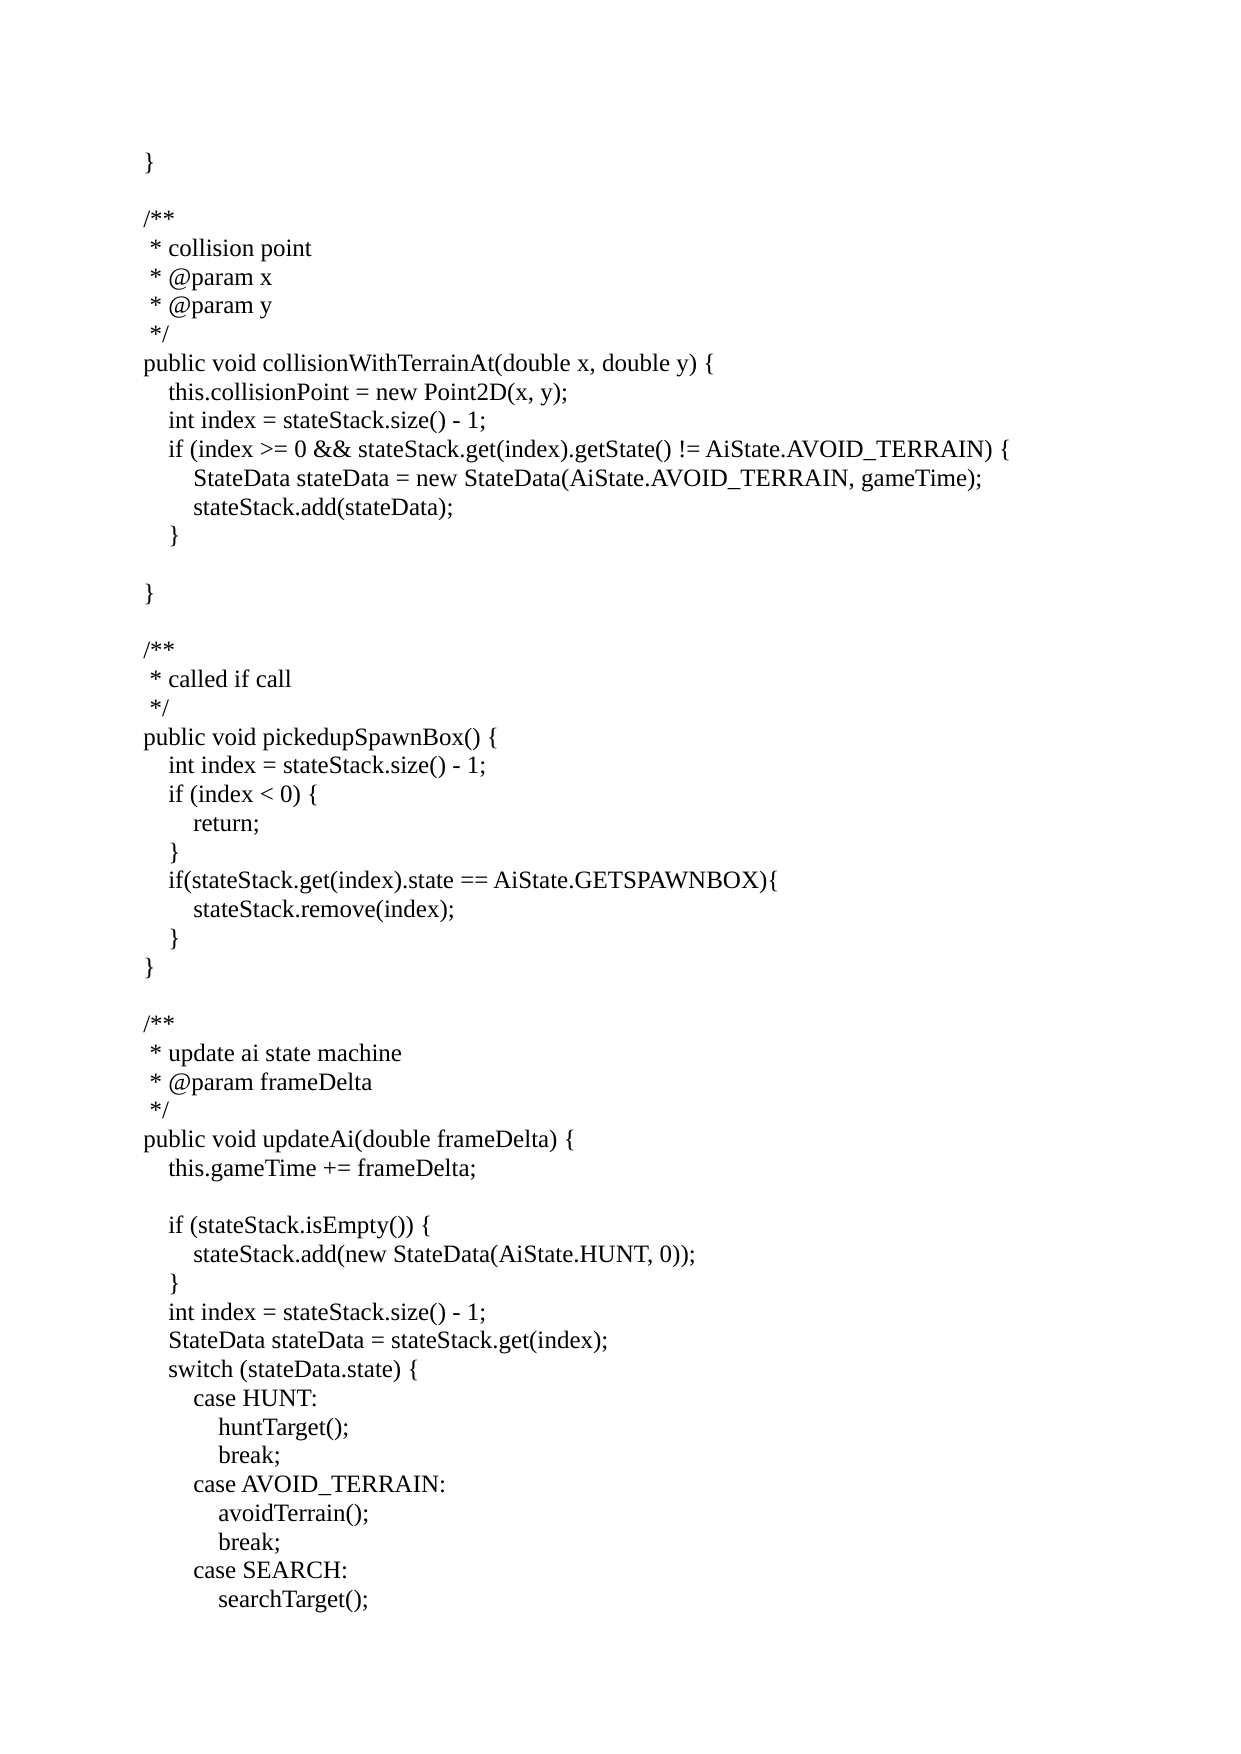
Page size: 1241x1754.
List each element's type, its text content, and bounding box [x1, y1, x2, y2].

text stateStack.add(stateData); [118, 492, 1122, 521]
text if (index < 0) { [118, 779, 1122, 808]
text StateData stateData = stateStack.get(index); [118, 1326, 1122, 1354]
text } [118, 837, 1122, 866]
text */ [118, 1096, 1122, 1124]
text this.collisionPoint = new Point2D(x, y); [118, 377, 1122, 406]
text switch (stateData.state) { [118, 1354, 1122, 1383]
text /** [118, 636, 1122, 664]
text } [118, 923, 1122, 952]
text public void collisionWithTerrainAt(double x, double y) { [118, 348, 1122, 377]
text public void updateAi(double frameDelta) { [118, 1124, 1122, 1153]
text * update ai state machine [118, 1038, 1122, 1067]
text this.gameTime += frameDelta; [118, 1153, 1122, 1182]
text return; [118, 808, 1122, 837]
text break; [118, 1527, 1122, 1556]
text break; [118, 1441, 1122, 1469]
text * @param x [118, 262, 1122, 291]
text int index = stateStack.size() - 1; [118, 406, 1122, 434]
text stateStack.remove(index); [118, 894, 1122, 923]
text int index = stateStack.size() - 1; [118, 751, 1122, 779]
text } [118, 578, 1122, 607]
text huntTarget(); [118, 1412, 1122, 1441]
text /** [118, 1009, 1122, 1038]
text if(stateStack.get(index).state == AiState.GETSPAWNBOX){ [118, 866, 1122, 894]
text stateStack.add(new StateData(AiState.HUNT, 0)); [118, 1239, 1122, 1268]
text } [118, 147, 1122, 176]
text */ [118, 693, 1122, 722]
text case SEARCH: [118, 1556, 1122, 1584]
text } [118, 521, 1122, 549]
text case HUNT: [118, 1383, 1122, 1412]
text int index = stateStack.size() - 1; [118, 1297, 1122, 1326]
text searchTarget(); [118, 1584, 1122, 1613]
text /** [118, 204, 1122, 233]
text * @param frameDelta [118, 1067, 1122, 1096]
text * @param y [118, 291, 1122, 319]
text * called if call [118, 664, 1122, 693]
text public void pickedupSpawnBox() { [118, 722, 1122, 751]
text * collision point [118, 233, 1122, 262]
text if (index >= 0 && stateStack.get(index).getState() != AiState.AVOID_TERRAIN) { [118, 434, 1122, 463]
text } [118, 952, 1122, 981]
text if (stateStack.isEmpty()) { [118, 1211, 1122, 1239]
text */ [118, 319, 1122, 348]
text case AVOID_TERRAIN: [118, 1469, 1122, 1498]
text StateData stateData = new StateData(AiState.AVOID_TERRAIN, gameTime); [118, 463, 1122, 492]
text } [118, 1268, 1122, 1297]
text avoidTerrain(); [118, 1498, 1122, 1527]
